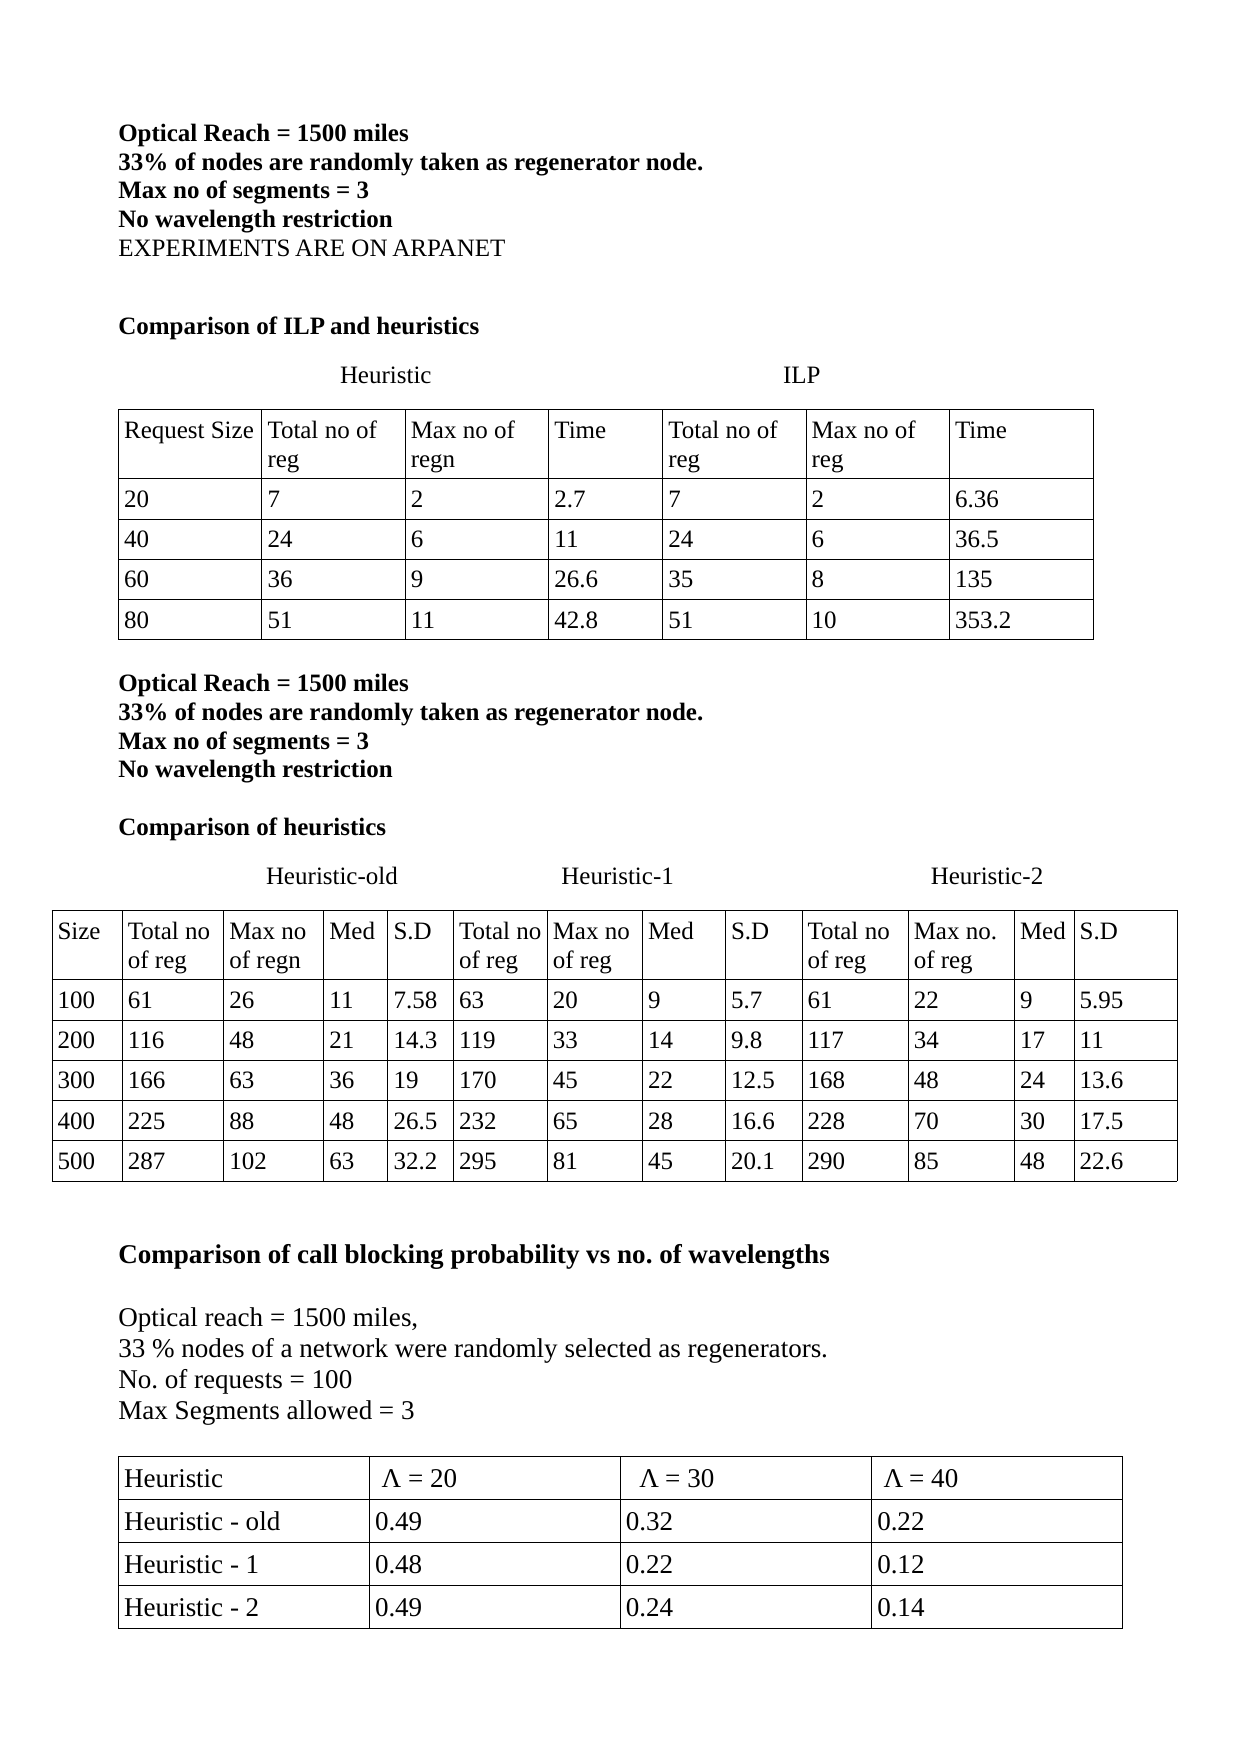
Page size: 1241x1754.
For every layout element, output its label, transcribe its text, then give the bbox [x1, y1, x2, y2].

table_header Λ = 30 [621, 1457, 871, 1499]
table_cell 119 [454, 1021, 547, 1060]
table_cell 33 [548, 1021, 642, 1060]
text No. of requests = 100 [118, 1363, 1122, 1394]
table_cell 20.1 [726, 1141, 802, 1181]
table_cell 80 [119, 600, 261, 639]
table_cell 117 [803, 1021, 908, 1060]
table_cell 45 [548, 1061, 642, 1100]
table_cell 0.32 [621, 1500, 871, 1542]
table_cell 48 [224, 1021, 323, 1060]
text Optical reach = 1500 miles, [118, 1301, 1122, 1332]
text Max Segments allowed = 3 [118, 1394, 1122, 1425]
table_header Total no of reg [262, 410, 405, 478]
table_cell 500 [53, 1141, 122, 1181]
table_cell 5.7 [726, 980, 802, 1019]
table_cell 19 [388, 1061, 453, 1100]
table_cell 17.5 [1075, 1101, 1177, 1140]
table_header Heuristic [119, 1457, 369, 1499]
table_header Total no of reg [803, 911, 908, 979]
table_cell 14 [643, 1021, 725, 1060]
table_header Med [643, 911, 725, 979]
table_cell 24 [1015, 1061, 1074, 1100]
table_cell 2.7 [549, 479, 662, 518]
table_header Request Size [119, 410, 261, 478]
text 33% of nodes are randomly taken as regenerator node. [118, 697, 1122, 726]
table_cell 14.3 [388, 1021, 453, 1060]
table_cell 45 [643, 1141, 725, 1181]
table_cell 170 [454, 1061, 547, 1100]
table_cell 16.6 [726, 1101, 802, 1140]
table_cell 9.8 [726, 1021, 802, 1060]
table_cell 48 [1015, 1141, 1074, 1181]
table_header Max no. of reg [909, 911, 1014, 979]
table_header Max no of regn [224, 911, 323, 979]
table_cell 32.2 [388, 1141, 453, 1181]
table_cell 168 [803, 1061, 908, 1100]
table_cell 0.49 [370, 1586, 620, 1628]
text Optical Reach = 1500 miles [118, 118, 1122, 147]
table_cell 2 [807, 479, 949, 518]
table_cell 9 [406, 560, 548, 599]
text Optical Reach = 1500 miles [118, 668, 1122, 697]
table_cell 22.6 [1075, 1141, 1177, 1181]
table_cell 400 [53, 1101, 122, 1140]
table_header Max no of regn [406, 410, 548, 478]
table_cell 11 [549, 520, 662, 559]
text No wavelength restriction [118, 204, 1122, 233]
table_cell 61 [803, 980, 908, 1019]
table_cell 61 [123, 980, 223, 1019]
table_cell 9 [1015, 980, 1074, 1019]
table_cell 26.5 [388, 1101, 453, 1140]
table_cell Heuristic - 1 [119, 1543, 369, 1585]
table_header Time [950, 410, 1093, 478]
table_cell 0.12 [872, 1543, 1122, 1585]
table_cell 65 [548, 1101, 642, 1140]
table_cell 353.2 [950, 600, 1093, 639]
table_cell 24 [663, 520, 806, 559]
table_cell 51 [663, 600, 806, 639]
text 33 % nodes of a network were randomly selected as regenerators. [118, 1332, 1122, 1363]
table_cell 20 [548, 980, 642, 1019]
table_cell 9 [643, 980, 725, 1019]
table_cell 11 [324, 980, 387, 1019]
table_cell 2 [406, 479, 548, 518]
table_cell 40 [119, 520, 261, 559]
table_cell 100 [53, 980, 122, 1019]
table_cell 51 [262, 600, 405, 639]
table_cell 22 [909, 980, 1014, 1019]
table_header Size [53, 911, 122, 979]
text 33% of nodes are randomly taken as regenerator node. [118, 147, 1122, 176]
table_cell 8 [807, 560, 949, 599]
table_cell 7 [663, 479, 806, 518]
table_cell 0.14 [872, 1586, 1122, 1628]
table_cell 0.48 [370, 1543, 620, 1585]
table_header Time [549, 410, 662, 478]
table_cell Heuristic - 2 [119, 1586, 369, 1628]
table_cell 228 [803, 1101, 908, 1140]
table_cell 36.5 [950, 520, 1093, 559]
table_cell 6 [807, 520, 949, 559]
table_cell 116 [123, 1021, 223, 1060]
table_cell 36 [262, 560, 405, 599]
table_cell 85 [909, 1141, 1014, 1181]
text Comparison of heuristics [118, 812, 1122, 841]
table_header Max no of reg [807, 410, 949, 478]
table_cell 0.24 [621, 1586, 871, 1628]
table_cell 13.6 [1075, 1061, 1177, 1100]
table_cell 70 [909, 1101, 1014, 1140]
table_cell 11 [1075, 1021, 1177, 1060]
table_cell 30 [1015, 1101, 1074, 1140]
table_header S.D [388, 911, 453, 979]
table_cell 21 [324, 1021, 387, 1060]
table_cell 11 [406, 600, 548, 639]
table_cell 60 [119, 560, 261, 599]
table_cell Heuristic - old [119, 1500, 369, 1542]
table_cell 20 [119, 479, 261, 518]
table_cell 36 [324, 1061, 387, 1100]
table_cell 290 [803, 1141, 908, 1181]
table_cell 135 [950, 560, 1093, 599]
text Max no of segments = 3 [118, 176, 1122, 204]
table_cell 0.22 [621, 1543, 871, 1585]
table_cell 225 [123, 1101, 223, 1140]
table_cell 22 [643, 1061, 725, 1100]
table_cell 295 [454, 1141, 547, 1181]
table_cell 10 [807, 600, 949, 639]
table_cell 63 [454, 980, 547, 1019]
table_header Λ = 20 [370, 1457, 620, 1499]
table_header Max no of reg [548, 911, 642, 979]
text Max no of segments = 3 [118, 726, 1122, 754]
table_cell 17 [1015, 1021, 1074, 1060]
table_cell 166 [123, 1061, 223, 1100]
table_cell 48 [909, 1061, 1014, 1100]
table_cell 232 [454, 1101, 547, 1140]
table_header Total no of reg [663, 410, 806, 478]
table_cell 63 [324, 1141, 387, 1181]
table_header Λ = 40 [872, 1457, 1122, 1499]
table_cell 35 [663, 560, 806, 599]
table_cell 7 [262, 479, 405, 518]
table_cell 28 [643, 1101, 725, 1140]
text EXPERIMENTS ARE ON ARPANET [118, 233, 1122, 262]
table_cell 48 [324, 1101, 387, 1140]
table_header Total no of reg [454, 911, 547, 979]
table_cell 81 [548, 1141, 642, 1181]
text Comparison of ILP and heuristics [118, 311, 1122, 340]
table_cell 24 [262, 520, 405, 559]
table_header Total no of reg [123, 911, 223, 979]
table_header Med [324, 911, 387, 979]
table_cell 0.22 [872, 1500, 1122, 1542]
text Comparison of call blocking probability vs no. of wavelengths [118, 1238, 1122, 1269]
text Heuristic ILP [118, 360, 1122, 389]
table_header Med [1015, 911, 1074, 979]
table_cell 34 [909, 1021, 1014, 1060]
table_cell 6.36 [950, 479, 1093, 518]
table_cell 6 [406, 520, 548, 559]
table_header S.D [726, 911, 802, 979]
table_cell 63 [224, 1061, 323, 1100]
table_header S.D [1075, 911, 1177, 979]
table_cell 0.49 [370, 1500, 620, 1542]
text Heuristic-old Heuristic-1 Heuristic-2 [118, 861, 1122, 890]
table_cell 7.58 [388, 980, 453, 1019]
table_cell 102 [224, 1141, 323, 1181]
table_cell 88 [224, 1101, 323, 1140]
table_cell 300 [53, 1061, 122, 1100]
table_cell 5.95 [1075, 980, 1177, 1019]
table_cell 42.8 [549, 600, 662, 639]
table_cell 12.5 [726, 1061, 802, 1100]
table_cell 26 [224, 980, 323, 1019]
text No wavelength restriction [118, 754, 1122, 783]
table_cell 26.6 [549, 560, 662, 599]
table_cell 287 [123, 1141, 223, 1181]
table_cell 200 [53, 1021, 122, 1060]
